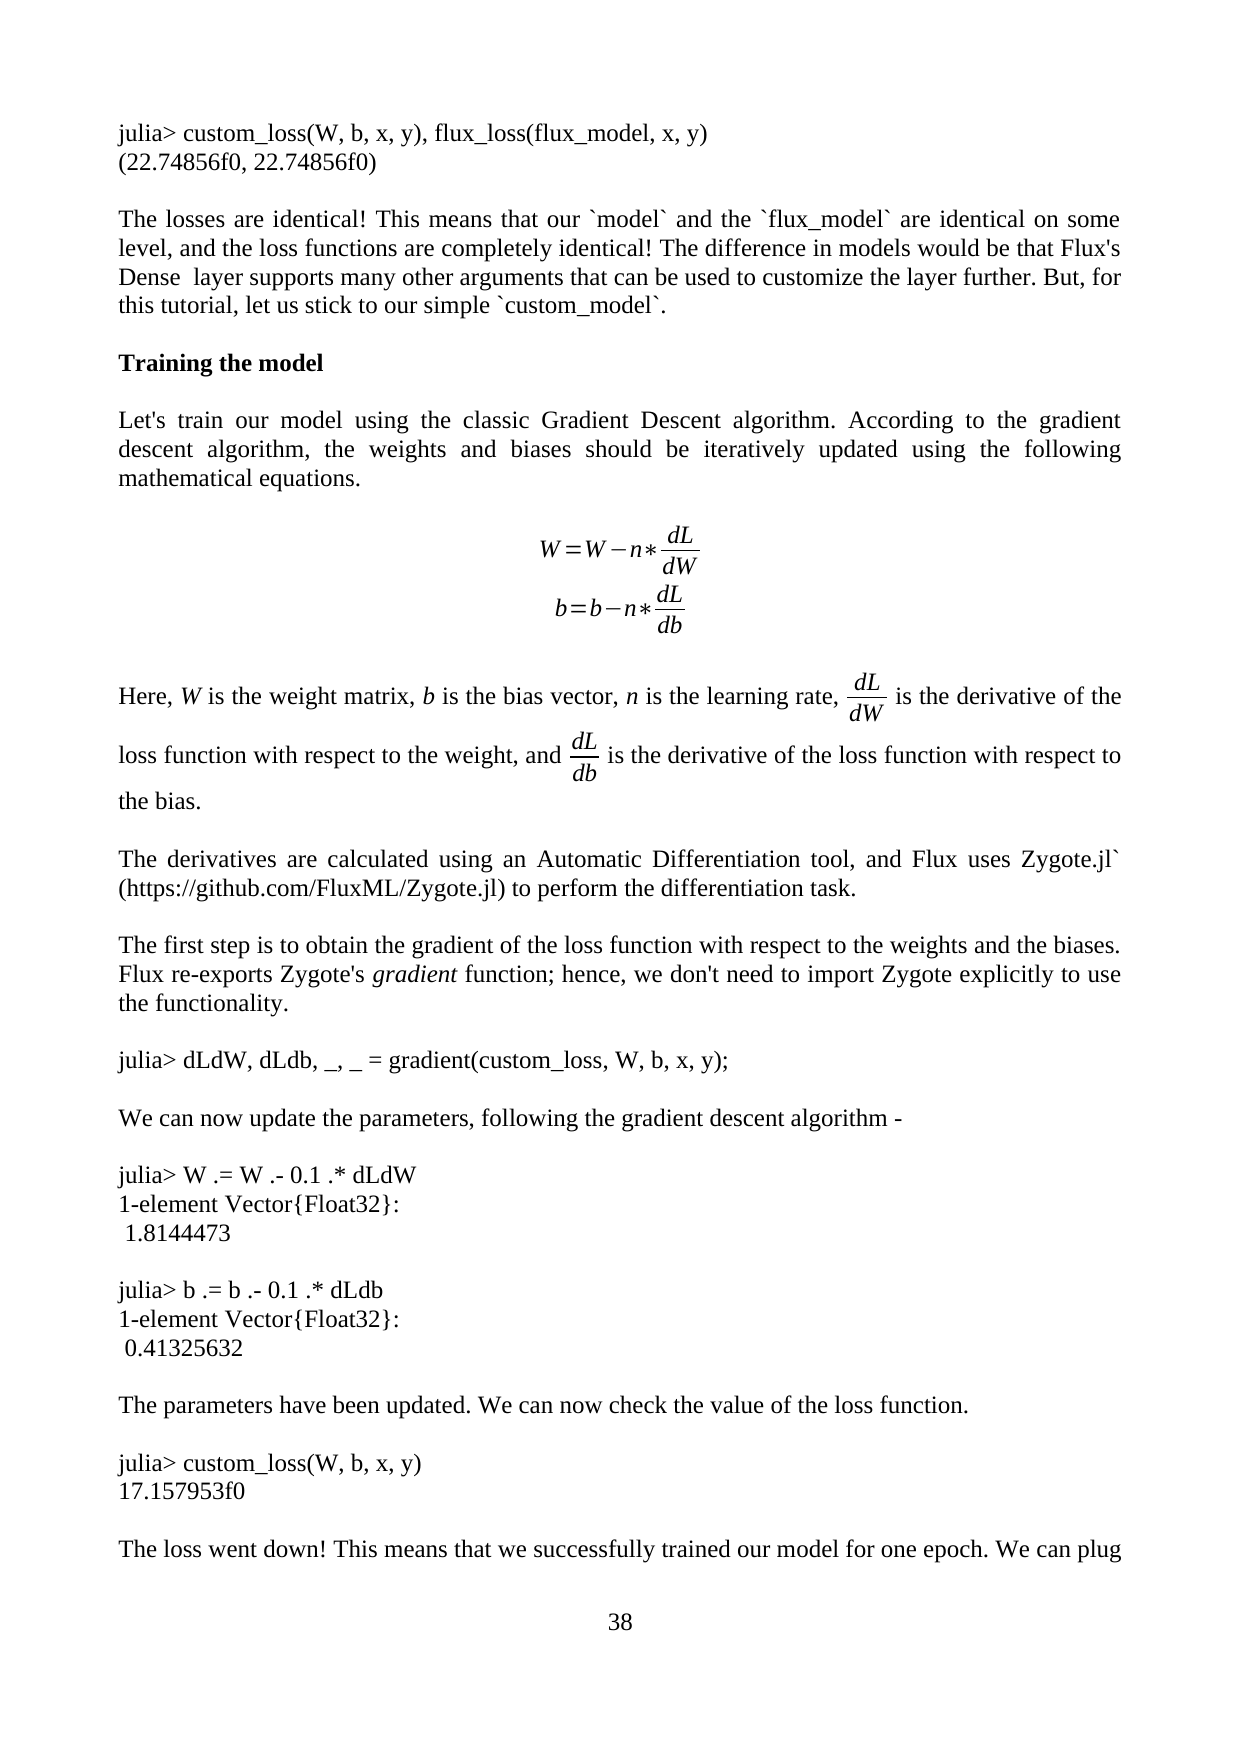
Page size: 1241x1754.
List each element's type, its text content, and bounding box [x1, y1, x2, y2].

text 0.41325632 [118, 1333, 1122, 1361]
text The first step is to obtain the gradient of the loss function with respect to the weights and the biases. Flux re-exports Zygote's gradient function; hence, we don't need to import Zygote explicitly to use the functionality. [118, 930, 1122, 1016]
text 1-element Vector{Float32}: [118, 1304, 1122, 1333]
text julia> b .= b .- 0.1 .* dLdb [118, 1275, 1122, 1304]
text julia> dLdW, dLdb, _, _ = gradient(custom_loss, W, b, x, y); [118, 1045, 1122, 1074]
text We can now update the parameters, following the gradient descent algorithm - [118, 1103, 1122, 1131]
text (22.74856f0, 22.74856f0) [118, 147, 1122, 176]
text The losses are identical! This means that our `model` and the `flux_model` are identical on some level, and the loss functions are completely identical! The difference in models would be that Flux's Dense layer supports many other arguments that can be used to customize the layer further. But, for this tutorial, let us stick to our simple `custom_model`. [118, 204, 1122, 319]
text julia> custom_loss(W, b, x, y), flux_loss(flux_model, x, y) [118, 118, 1122, 147]
text 17.157953f0 [118, 1476, 1122, 1505]
text Let's train our model using the classic Gradient Descent algorithm. According to the gradient descent algorithm, the weights and biases should be iteratively updated using the following mathematical equations. [118, 406, 1122, 492]
text The parameters have been updated. We can now check the value of the loss function. [118, 1390, 1122, 1419]
text julia> custom_loss(W, b, x, y) [118, 1448, 1122, 1476]
text Here, W is the weight matrix, b is the bias vector, n is the learning rate, is the derivative of the loss function with respect to the weight, and is the derivative of the loss function with respect to the bias. [118, 668, 1122, 815]
text The derivatives are calculated using an Automatic Differentiation tool, and Flux uses Zygote.jl` (https://github.com/FluxML/Zygote.jl) to perform the differentiation task. [118, 844, 1122, 901]
text The loss went down! This means that we successfully trained our model for one epoch. We can plug [118, 1534, 1122, 1563]
text Training the model [118, 348, 1122, 377]
text 1.8144473 [118, 1218, 1122, 1246]
text 1-element Vector{Float32}: [118, 1189, 1122, 1218]
text julia> W .= W .- 0.1 .* dLdW [118, 1160, 1122, 1189]
